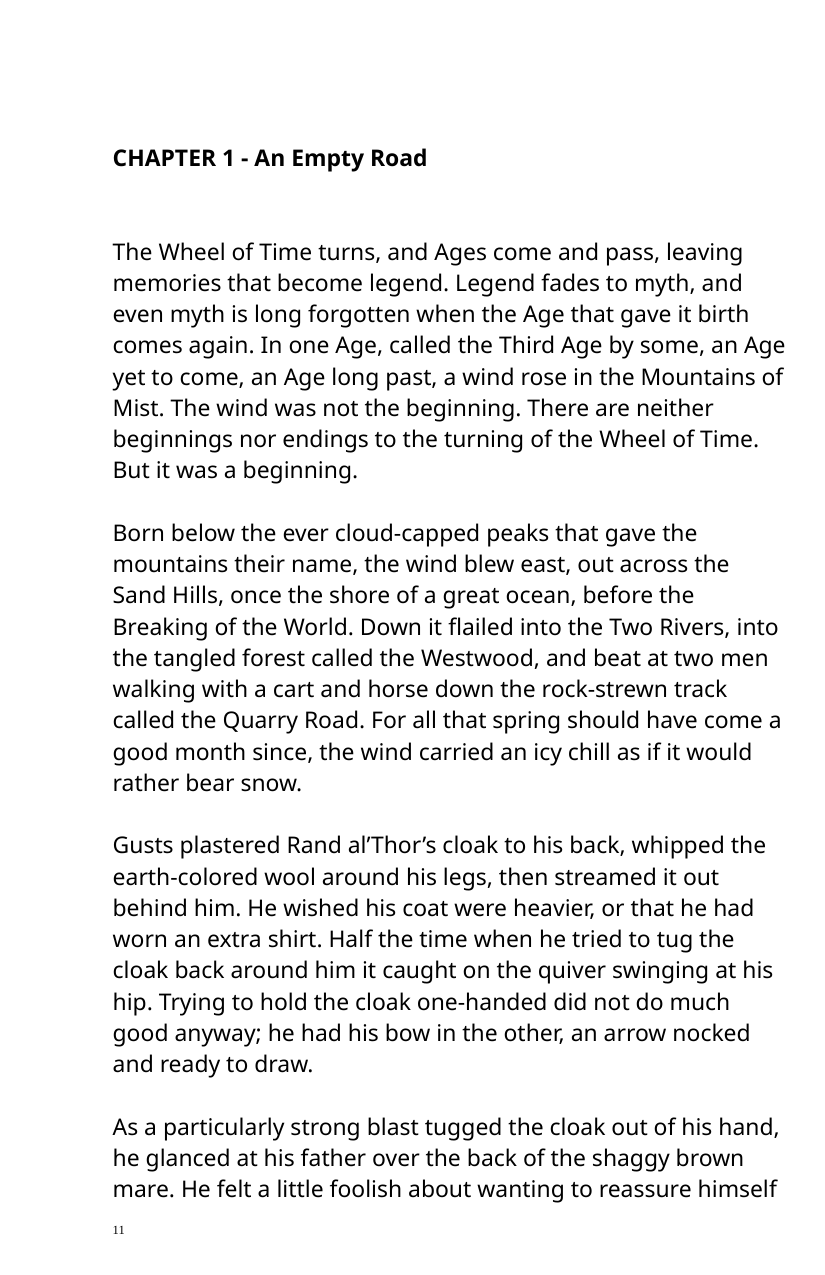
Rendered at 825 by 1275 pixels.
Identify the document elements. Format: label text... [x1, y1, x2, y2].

text CHAPTER 1 - An Empty Road [112, 142, 787, 173]
text Gusts plastered Rand al’Thor’s cloak to his back, whipped the earth-colored wool around his legs, then streamed it out behind him. He wished his coat were heavier, or that he had worn an extra shirt. Half the time when he tried to tug the cloak back around him it caught on the quiver swinging at his hip. Trying to hold the cloak one-handed did not do much good anyway; he had his bow in the other, an arrow nocked and ready to draw. [112, 829, 787, 1079]
text As a particularly strong blast tugged the cloak out of his hand, he glanced at his father over the back of the shaggy brown mare. He felt a little foolish about wanting to reassure himself [112, 1111, 787, 1204]
text Born below the ever cloud-capped peaks that gave the mountains their name, the wind blew east, out across the Sand Hills, once the shore of a great ocean, before the Breaking of the World. Down it flailed into the Two Rivers, into the tangled forest called the Westwood, and beat at two men walking with a cart and horse down the rock-strewn track called the Quarry Road. For all that spring should have come a good month since, the wind carried an icy chill as if it would rather bear snow. [112, 517, 787, 798]
text The Wheel of Time turns, and Ages come and pass, leaving memories that become legend. Legend fades to myth, and even myth is long forgotten when the Age that gave it birth comes again. In one Age, called the Third Age by some, an Age yet to come, an Age long past, a wind rose in the Mountains of Mist. The wind was not the beginning. There are neither beginnings nor endings to the turning of the Wheel of Time. But it was a beginning. [112, 236, 787, 486]
